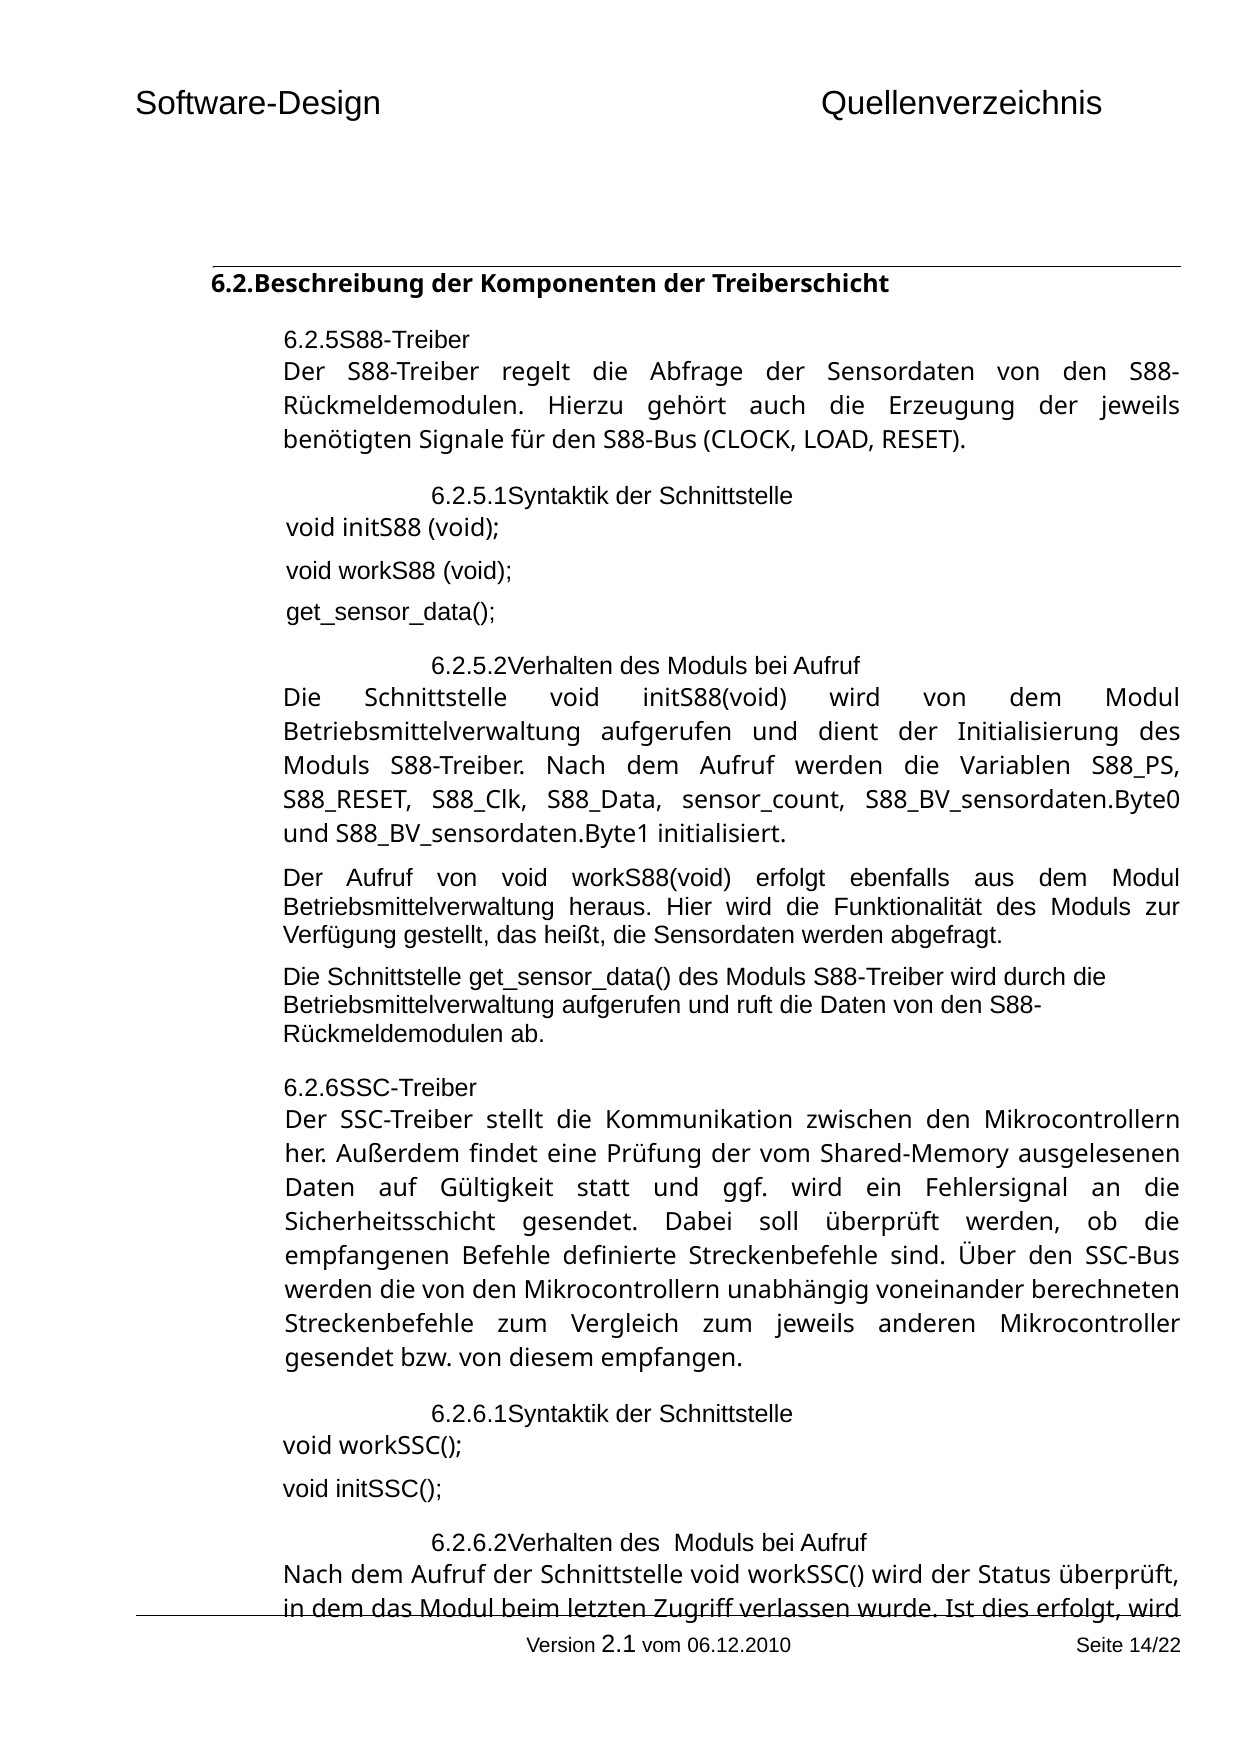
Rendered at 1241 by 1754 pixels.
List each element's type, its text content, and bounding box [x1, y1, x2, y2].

list Beschreibung der Komponenten der Treiberschicht [211, 289, 1181, 300]
text Die Schnittstelle get_sensor_data() des Moduls S88-Treiber wird durch die Betriebsmittelverwaltung aufgerufen und ruft die Daten von den S88-Rückmeldemodulen ab. [283, 961, 1181, 1048]
text Der Aufruf von void workS88(void) erfolgt ebenfalls aus dem Modul Betriebsmittelverwaltung heraus. Hier wird die Funktionalität des Moduls zur Verfügung gestellt, das heißt, die Sensordaten werden abgefragt. [283, 863, 1181, 949]
subtitle Syntaktik der Schnittstelle [431, 481, 1181, 509]
text void initSSC(); [283, 1474, 1181, 1503]
subtitle SSC-Treiber [283, 1073, 1181, 1101]
text Nach dem Aufruf der Schnittstelle void workSSC() wird der Status überprüft, in dem das Modul beim letzten Zugriff verlassen wurde. Ist dies erfolgt, wird in den meisten Fällen die Methode datenSenden() ausgeführt. Nähere Details zum weiteren Ablauf können im entsprechenden Modul-Design-Dokument nachgelesen werden (siehe Abschnitt 4, Referenzierte Dokumente). [283, 1557, 1181, 1612]
text Der S88-Treiber regelt die Abfrage der Sensordaten von den S88-Rückmeldemodulen. Hierzu gehört auch die Erzeugung der jeweils benötigten Signale für den S88-Bus (CLOCK, LOAD, RESET). [283, 354, 1181, 456]
subtitle Verhalten des Moduls bei Aufruf [431, 1528, 1181, 1557]
text Der SSC-Treiber stellt die Kommunikation zwischen den Mikrocontrollern her. Außerdem findet eine Prüfung der vom Shared-Memory ausgelesenen Daten auf Gültigkeit statt und ggf. wird ein Fehlersignal an die Sicherheitsschicht gesendet. Dabei soll überprüft werden, ob die empfangenen Befehle definierte Streckenbefehle sind. Über den SSC-Bus werden die von den Mikrocontrollern unabhängig voneinander berechneten Streckenbefehle zum Vergleich zum jeweils anderen Mikrocontroller gesendet bzw. von diesem empfangen. [284, 1101, 1181, 1374]
subtitle Verhalten des Moduls bei Aufruf [431, 651, 1181, 680]
subtitle S88-Treiber [283, 325, 1181, 354]
text Die Schnittstelle void initS88(void) wird von dem Modul Betriebsmittelverwaltung aufgerufen und dient der Initialisierung des Moduls S88-Treiber. Nach dem Aufruf werden die Variablen S88_PS, S88_RESET, S88_Clk, S88_Data, sensor_count, S88_BV_sensordaten.Byte0 und S88_BV_sensordaten.Byte1 initialisiert. [283, 680, 1181, 850]
text void workS88 (void); [286, 556, 1181, 585]
text void workSSC(); [283, 1428, 1181, 1462]
subtitle Syntaktik der Schnittstelle [431, 1399, 1181, 1428]
text get_sensor_data(); [286, 597, 1181, 626]
text void initS88 (void); [286, 509, 1181, 544]
